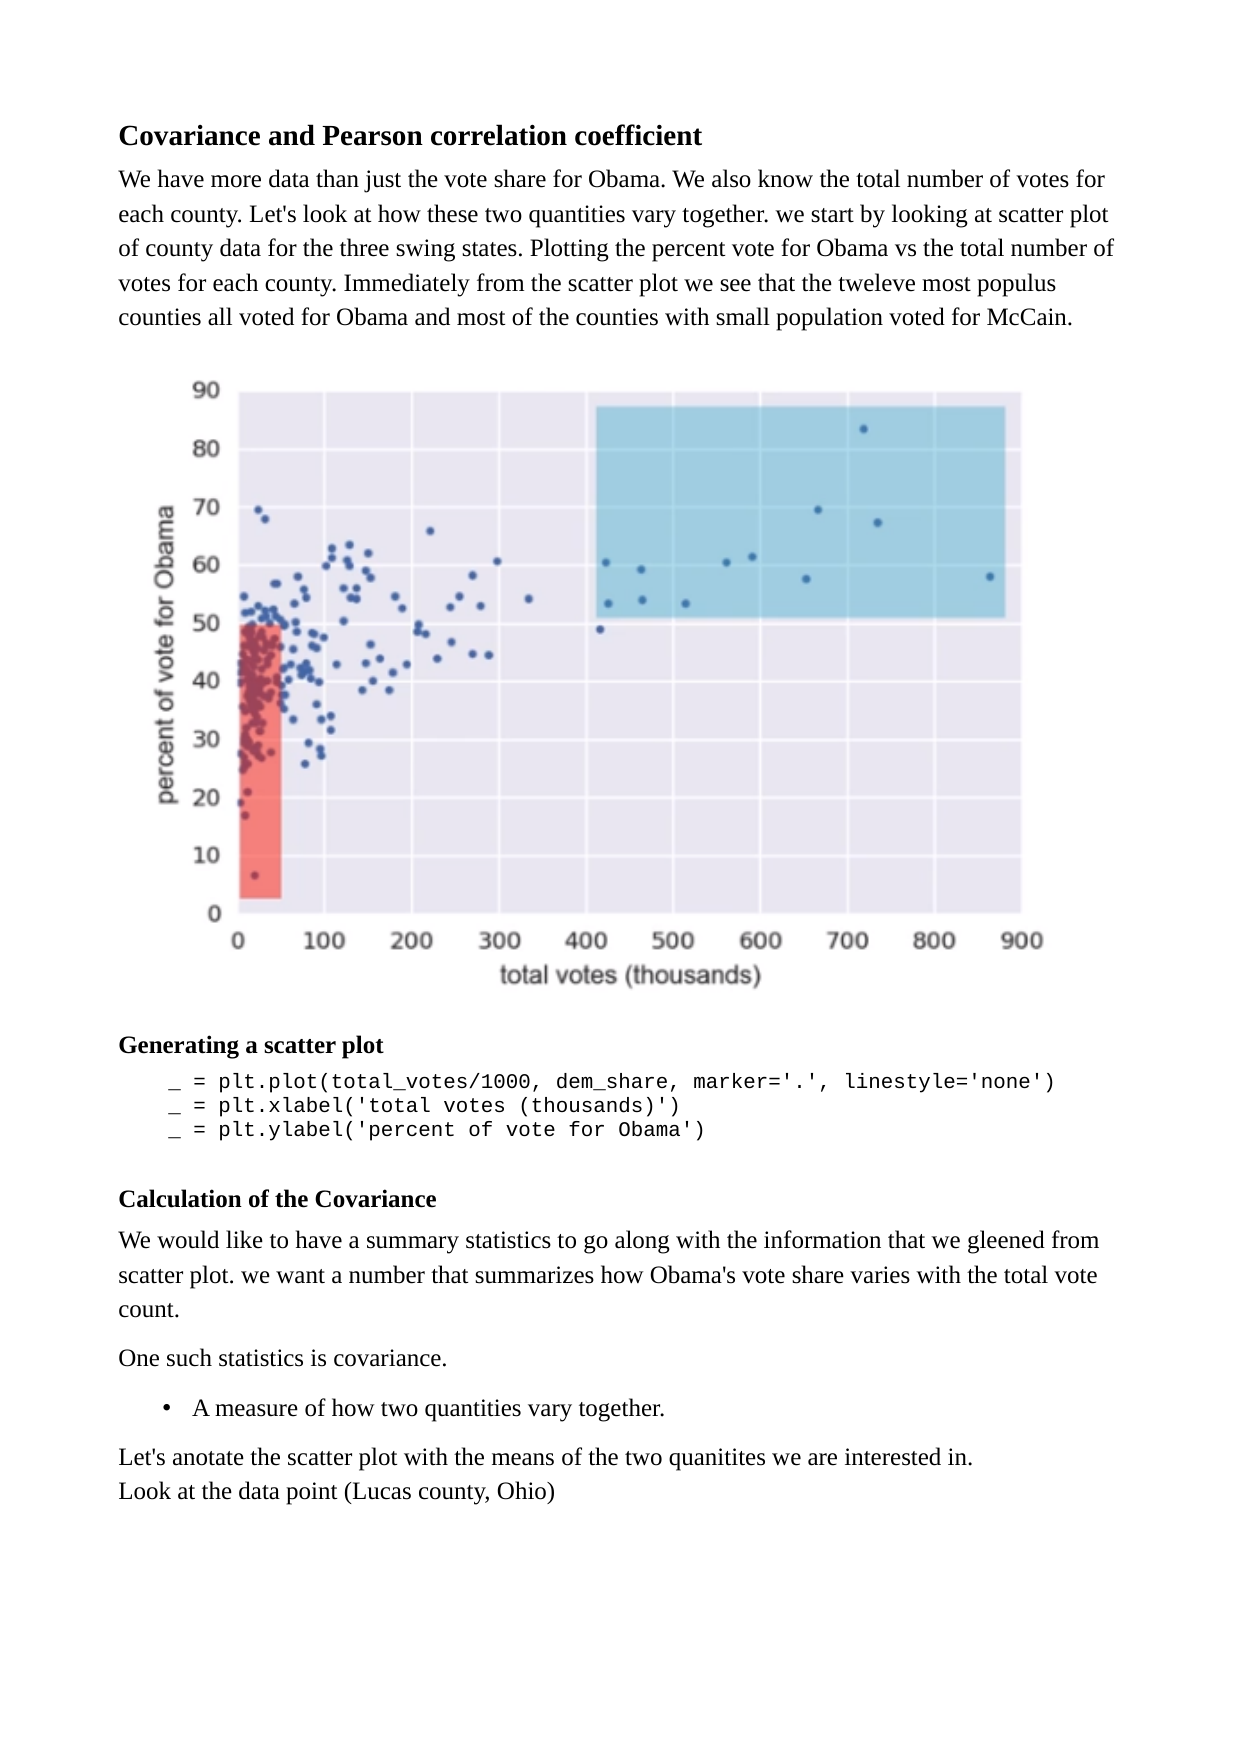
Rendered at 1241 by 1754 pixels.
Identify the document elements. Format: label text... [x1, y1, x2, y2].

text _ = plt.plot(total_votes/1000, dem_share, marker='.', linestyle='none') [118, 1071, 1122, 1095]
text Let's anotate the scatter plot with the means of the two quanitites we are interested in. Look at the data point (Lucas county, Ohio) [118, 1442, 1122, 1505]
text We have more data than just the vote share for Obama. We also know the total number of votes for each county. Let's look at how these two quantities vary together. we start by looking at scatter plot of county data for the three swing states. Plotting the percent vote for Obama vs the total number of votes for each county. Immediately from the scatter plot we see that the tweleve most populus counties all voted for Obama and most of the counties with small population voted for McCain. [118, 164, 1122, 997]
text We would like to have a summary statistics to go along with the information that we gleened from scatter plot. we want a number that summarizes how Obama's vote share varies with the total vote count. [118, 1226, 1122, 1323]
subtitle Covariance and Pearson correlation coefficient [118, 118, 1122, 152]
subtitle Calculation of the Covariance [118, 1184, 1122, 1213]
text _ = plt.ylabel('percent of vote for Obama') [118, 1119, 1122, 1142]
text _ = plt.xlabel('total votes (thousands)') [118, 1095, 1122, 1119]
list A measure of how two quantities vary together. [162, 1393, 1122, 1421]
subtitle Generating a scatter plot [118, 1030, 1122, 1059]
text One such statistics is covariance. [118, 1343, 1122, 1372]
picture [118, 336, 1053, 998]
